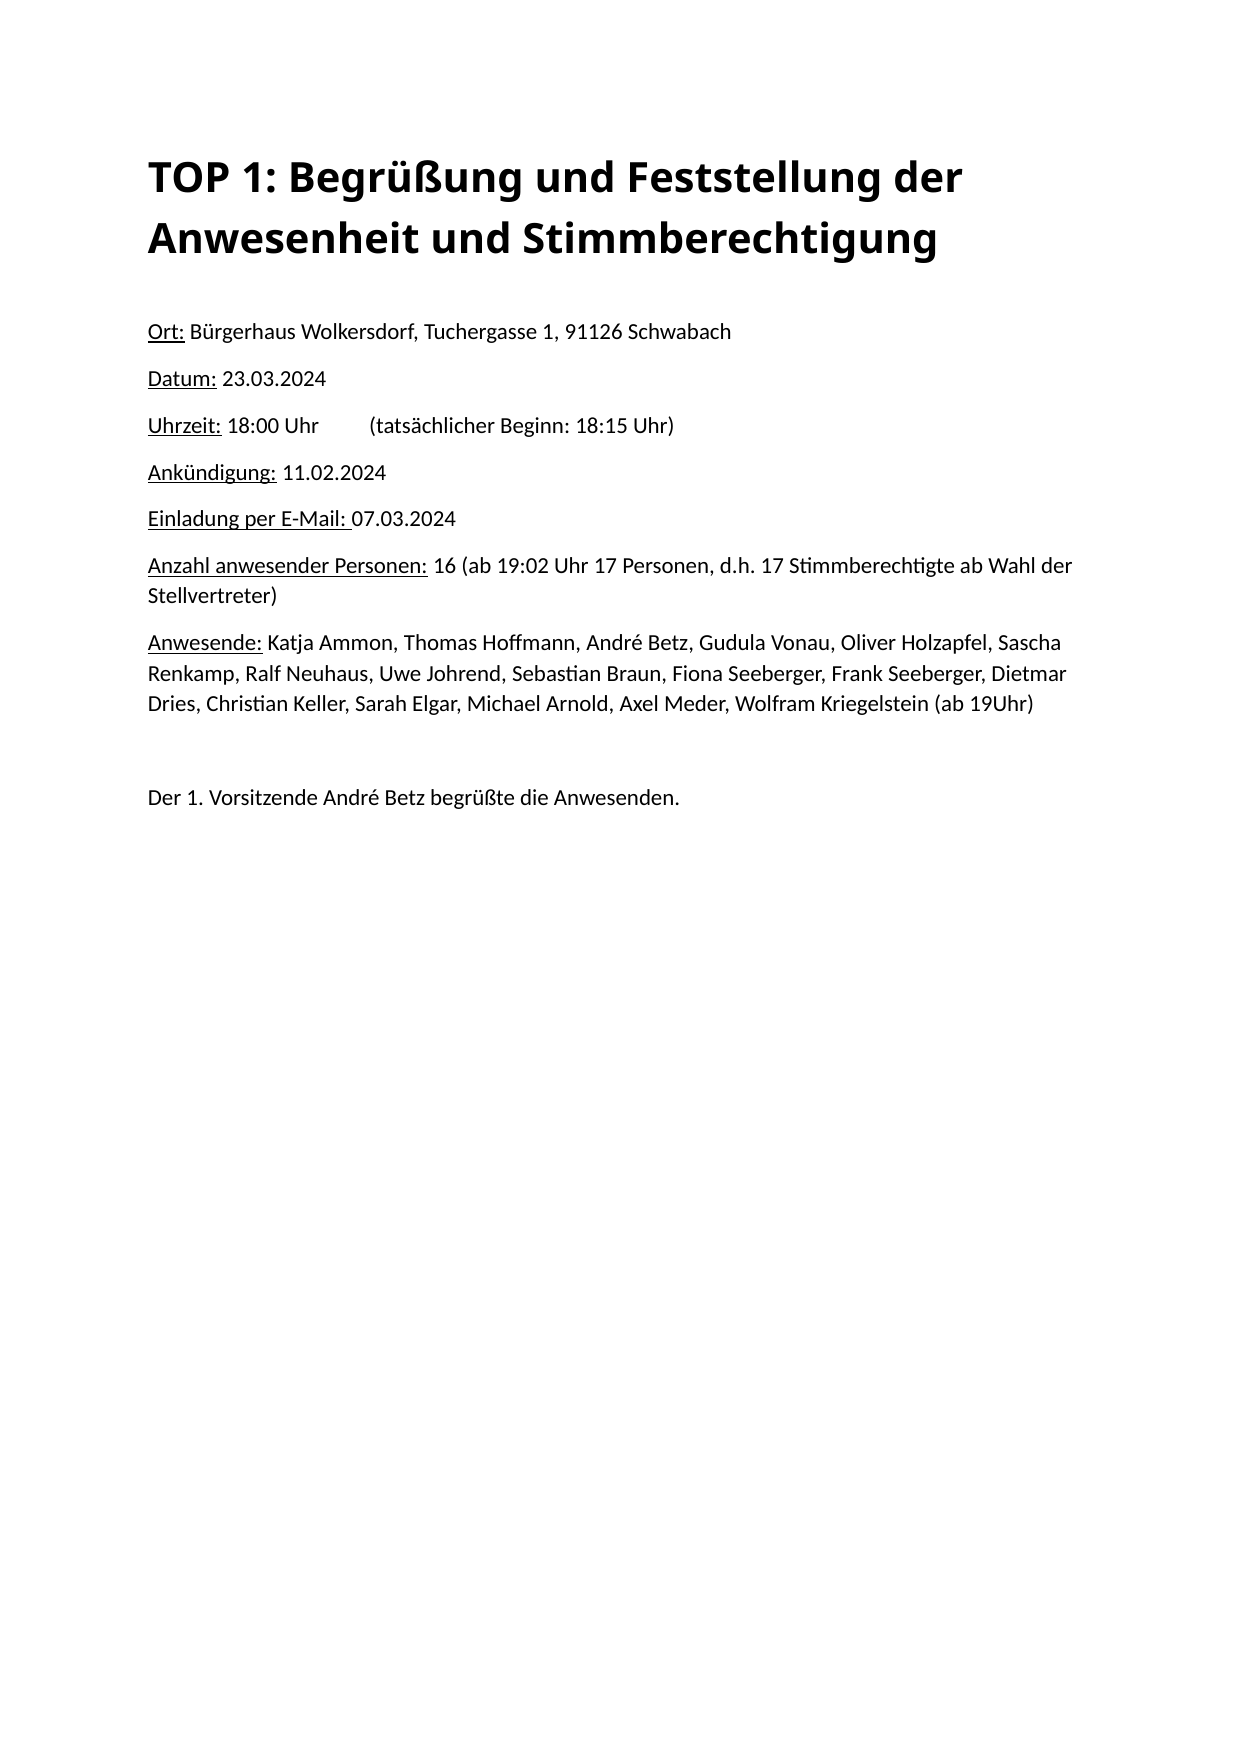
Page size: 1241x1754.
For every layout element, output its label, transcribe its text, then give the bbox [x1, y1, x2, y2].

text Der 1. Vorsitzende André Betz begrüßte die Anwesenden. [148, 783, 1093, 811]
text Anzahl anwesender Personen: 16 (ab 19:02 Uhr 17 Personen, d.h. 17 Stimmberechtigte ab Wahl der Stellvertreter) [148, 551, 1093, 609]
subtitle TOP 1: Begrüßung und Feststellung der Anwesenheit und Stimmberechtigung [148, 148, 1093, 266]
text Datum: 23.03.2024 [148, 364, 1093, 392]
text Anwesende: Katja Ammon, Thomas Hoffmann, André Betz, Gudula Vonau, Oliver Holzapfel, Sascha Renkamp, Ralf Neuhaus, Uwe Johrend, Sebastian Braun, Fiona Seeberger, Frank Seeberger, Dietmar Dries, Christian Keller, Sarah Elgar, Michael Arnold, Axel Meder, Wolfram Kriegelstein (ab 19Uhr) [148, 628, 1093, 717]
text Ort: Bürgerhaus Wolkersdorf, Tuchergasse 1, 91126 Schwabach [148, 317, 1093, 345]
text Ankündigung: 11.02.2024 [148, 458, 1093, 486]
text Uhrzeit: 18:00 Uhr (tatsächlicher Beginn: 18:15 Uhr) [148, 411, 1093, 439]
text Einladung per E-Mail: 07.03.2024 [148, 504, 1093, 532]
